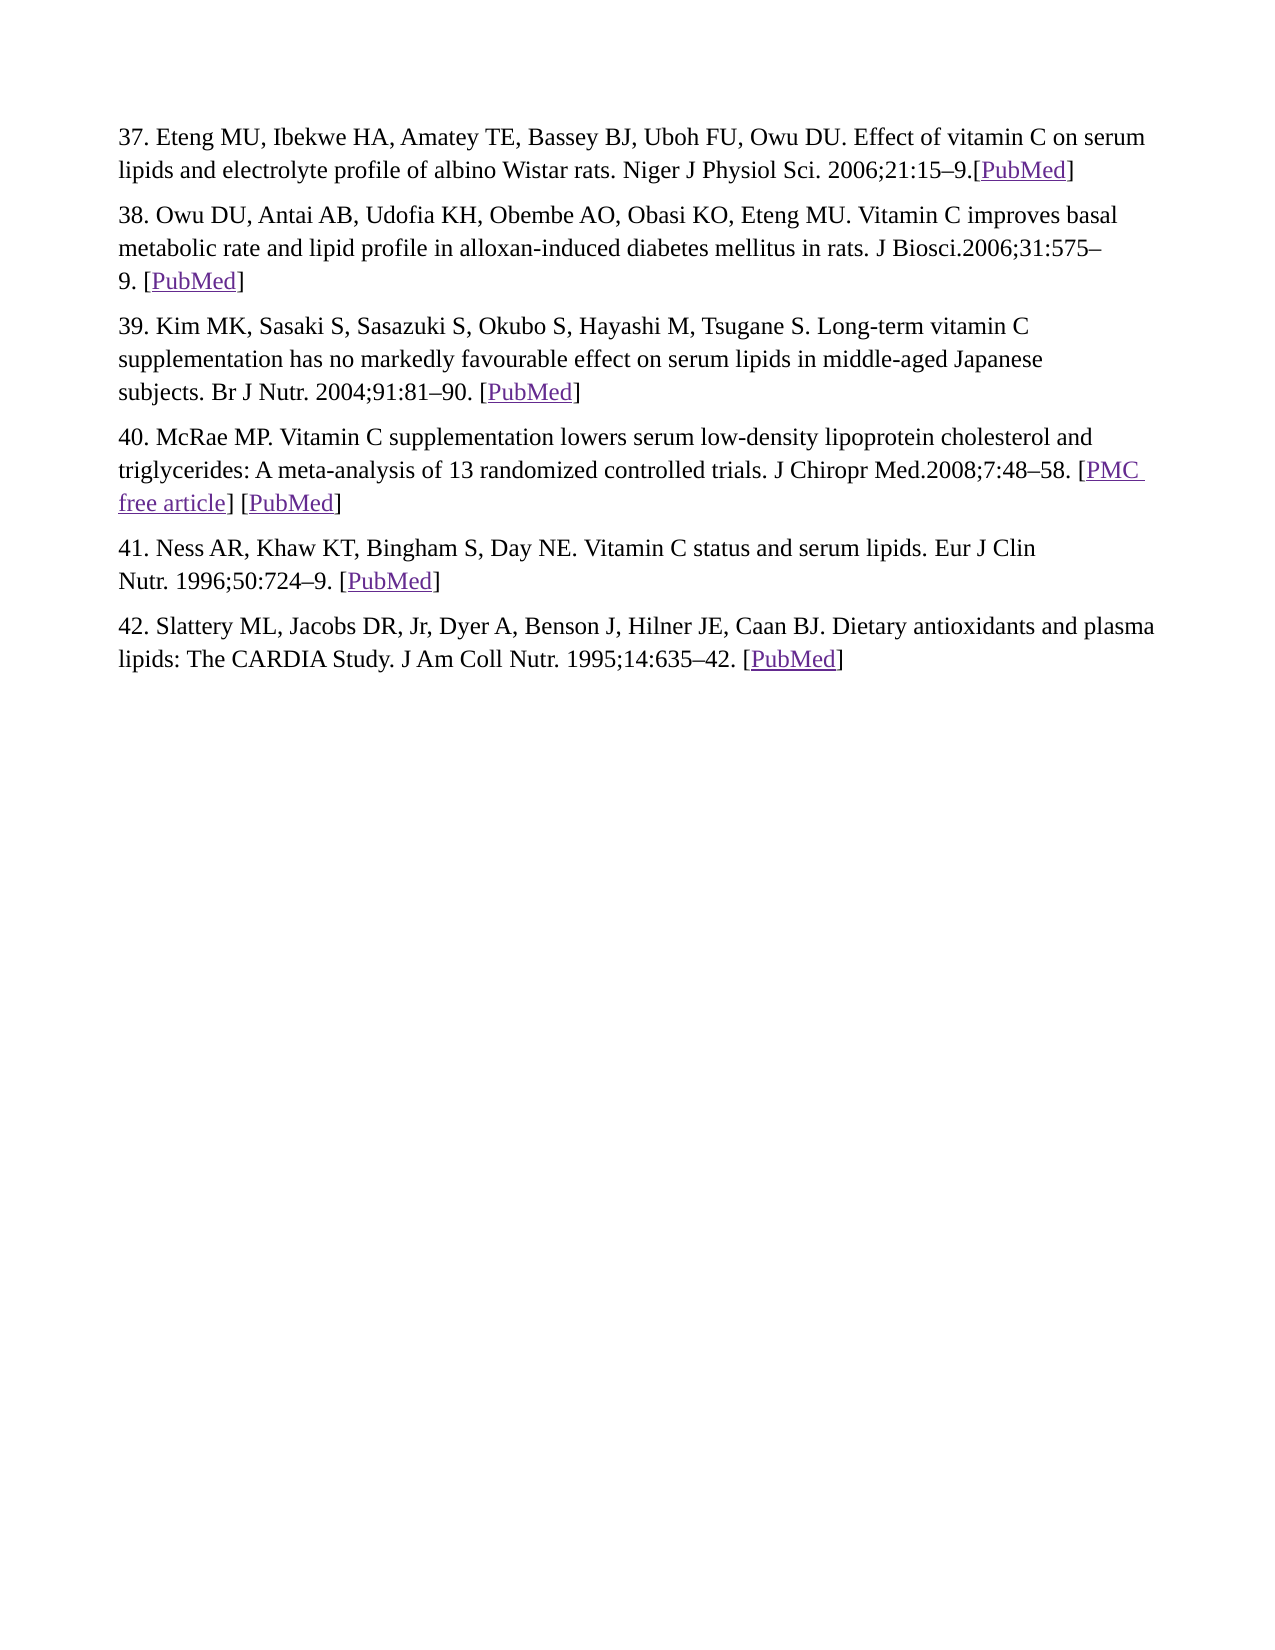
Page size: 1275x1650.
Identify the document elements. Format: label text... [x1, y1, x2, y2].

text 41. Ness AR, Khaw KT, Bingham S, Day NE. Vitamin C status and serum lipids. Eur J Clin Nutr. 1996;50:724–9. [PubMed] [118, 529, 1157, 595]
text 40. McRae MP. Vitamin C supplementation lowers serum low-density lipoprotein cholesterol and triglycerides: A meta-analysis of 13 randomized controlled trials. J Chiropr Med.2008;7:48–58. [PMC free article] [PubMed] [118, 418, 1157, 517]
text 42. Slattery ML, Jacobs DR, Jr, Dyer A, Benson J, Hilner JE, Caan BJ. Dietary antioxidants and plasma lipids: The CARDIA Study. J Am Coll Nutr. 1995;14:635–42. [PubMed] [118, 607, 1157, 673]
text 39. Kim MK, Sasaki S, Sasazuki S, Okubo S, Hayashi M, Tsugane S. Long-term vitamin C supplementation has no markedly favourable effect on serum lipids in middle-aged Japanese subjects. Br J Nutr. 2004;91:81–90. [PubMed] [118, 307, 1157, 406]
text 38. Owu DU, Antai AB, Udofia KH, Obembe AO, Obasi KO, Eteng MU. Vitamin C improves basal metabolic rate and lipid profile in alloxan-induced diabetes mellitus in rats. J Biosci.2006;31:575–9. [PubMed] [118, 196, 1157, 295]
text 37. Eteng MU, Ibekwe HA, Amatey TE, Bassey BJ, Uboh FU, Owu DU. Effect of vitamin C on serum lipids and electrolyte profile of albino Wistar rats. Niger J Physiol Sci. 2006;21:15–9.[PubMed] [118, 118, 1157, 184]
